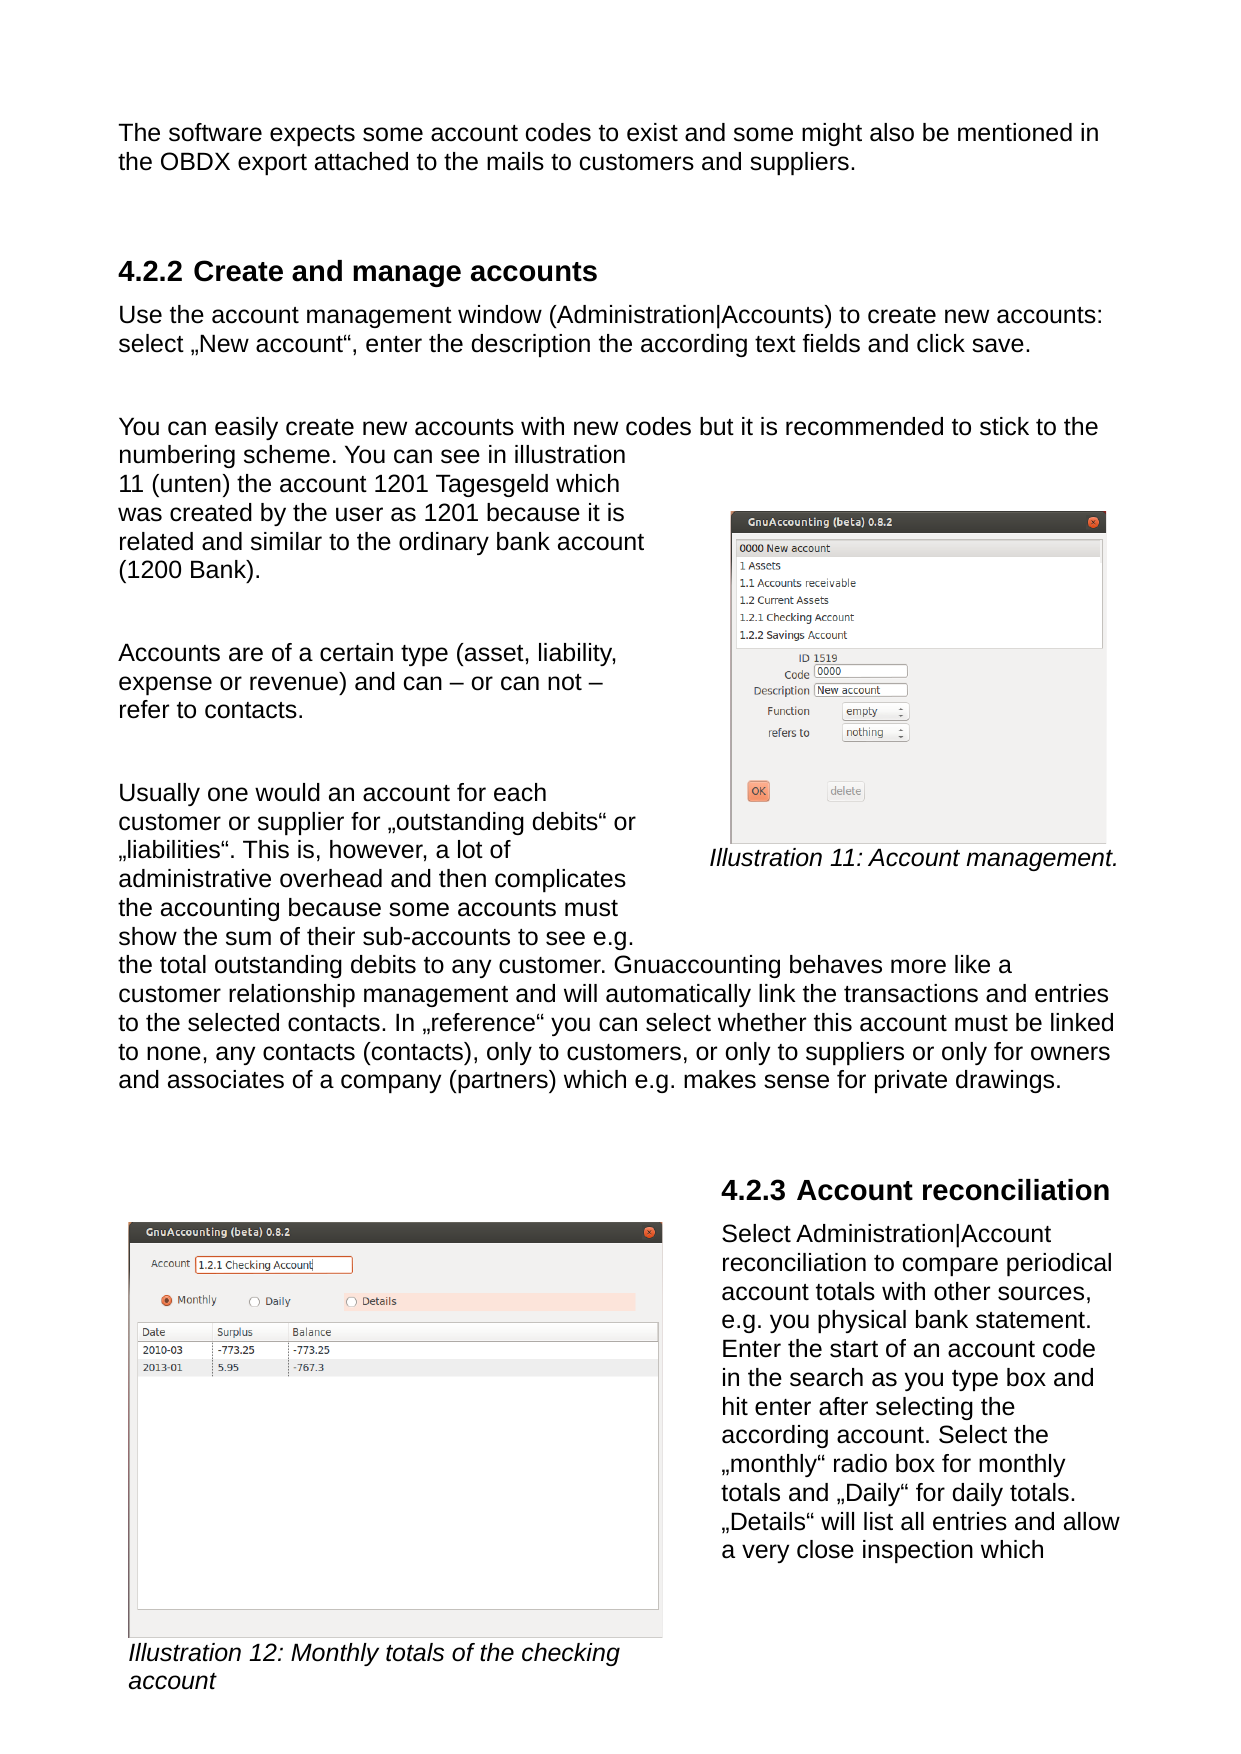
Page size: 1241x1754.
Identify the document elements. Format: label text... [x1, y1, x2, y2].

subtitle Create and manage accounts [118, 254, 1122, 288]
text Illustration 12: Monthly totals of the checking account [128, 1638, 662, 1695]
text Illustration 11: Account management. [709, 524, 1128, 872]
text You can easily create new accounts with new codes but it is recommended to stick to the numbering scheme. You can see in illustration 11 (unten) the account 1201 Tagesgeld which was created by the user as 1201 because it is related and similar to the ordinary bank account (1200 Bank). [118, 412, 1128, 584]
text Select Administration|Account reconciliation to compare periodical account totals with other sources, e.g. you physical bank statement. Enter the start of an account code in the search as you type box and hit enter after selecting the according account. Select the „monthly“ radio box for monthly totals and „Daily“ for daily totals. „Details“ will list all entries and allow a very close inspection which [118, 1209, 1122, 1564]
picture [730, 511, 1107, 844]
subtitle Account reconciliation [118, 1173, 1122, 1206]
text Use the account management window (Administration|Accounts) to create new accounts: select „New account“, enter the description the according text fields and click save. [118, 300, 1122, 358]
text Usually one would an account for each customer or supplier for „outstanding debits“ or „liabilities“. This is, however, a lot of administrative overhead and then complicates the accounting because some accounts must show the sum of their sub-accounts to see e.g. the total outstanding debits to any customer. Gnuaccounting behaves more like a customer relationship management and will automatically link the transactions and entries to the selected contacts. In „reference“ you can select whether this account must be linked to none, any contacts (contacts), only to customers, or only to suppliers or only for owners and associates of a company (partners) which e.g. makes sense for private drawings. [118, 778, 1122, 1094]
text Accounts are of a certain type (asset, liability, expense or revenue) and can – or can not – refer to contacts. [118, 638, 709, 724]
picture [128, 1222, 663, 1638]
text The software expects some account codes to exist and some might also be mentioned in the OBDX export attached to the mails to customers and suppliers. [118, 118, 1122, 176]
